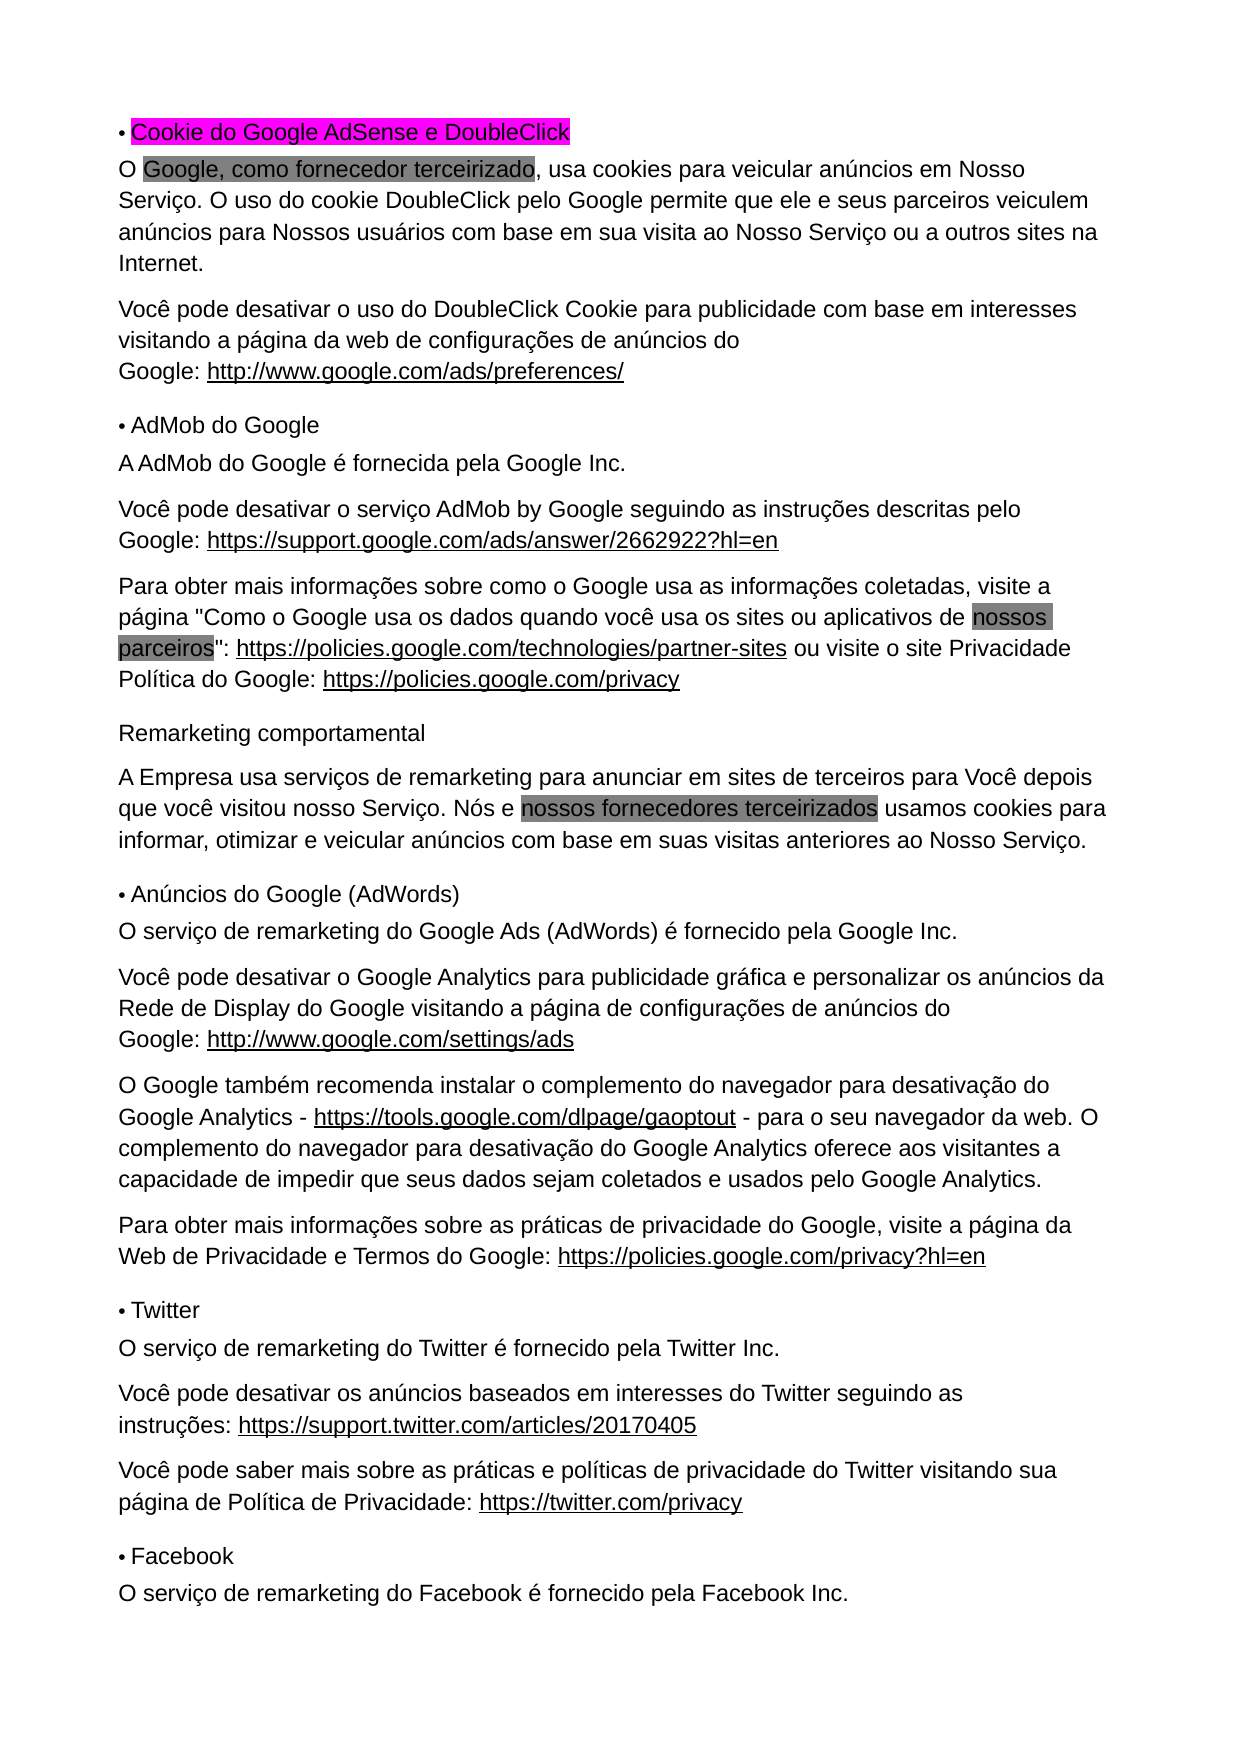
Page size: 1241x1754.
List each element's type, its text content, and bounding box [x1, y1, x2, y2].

text O serviço de remarketing do Twitter é fornecido pela Twitter Inc. [118, 1329, 1122, 1361]
text Para obter mais informações sobre as práticas de privacidade do Google, visite a página da Web de Privacidade e Termos do Google: https://policies.google.com/privacy?hl=en [118, 1207, 1122, 1269]
text Você pode desativar o serviço AdMob by Google seguindo as instruções descritas pelo Google: https://support.google.com/ads/answer/2662922?hl=en [118, 491, 1122, 553]
subtitle Remarketing comportamental [118, 720, 1122, 747]
text O serviço de remarketing do Facebook é fornecido pela Facebook Inc. [118, 1575, 1122, 1606]
text O serviço de remarketing do Google Ads (AdWords) é fornecido pela Google Inc. [118, 913, 1122, 944]
text A Empresa usa serviços de remarketing para anunciar em sites de terceiros para Você depois que você visitou nosso Serviço. Nós e nossos fornecedores terceirizados usamos cookies para informar, otimizar e veicular anúncios com base em suas visitas anteriores ao Nosso Serviço. [118, 759, 1122, 853]
text Você pode desativar os anúncios baseados em interesses do Twitter seguindo as instruções: https://support.twitter.com/articles/20170405 [118, 1375, 1122, 1438]
text Para obter mais informações sobre como o Google usa as informações coletadas, visite a página "Como o Google usa os dados quando você usa os sites ou aplicativos de nossos parceiros": https://policies.google.com/technologies/partner-sites ou visite o site Privacidade Política do Google: https://policies.google.com/privacy [118, 568, 1122, 693]
text Você pode saber mais sobre as práticas e políticas de privacidade do Twitter visitando sua página de Política de Privacidade: https://twitter.com/privacy [118, 1452, 1122, 1515]
text Você pode desativar o Google Analytics para publicidade gráfica e personalizar os anúncios da Rede de Display do Google visitando a página de configurações de anúncios do Google: http://www.google.com/settings/ads [118, 959, 1122, 1053]
text A AdMob do Google é fornecida pela Google Inc. [118, 445, 1122, 476]
subtitle • Facebook [118, 1542, 1122, 1569]
subtitle • Twitter [118, 1296, 1122, 1323]
subtitle • Cookie do Google AdSense e DoubleClick [118, 118, 1122, 145]
subtitle • AdMob do Google [118, 412, 1122, 438]
text Você pode desativar o uso do DoubleClick Cookie para publicidade com base em interesses visitando a página da web de configurações de anúncios do Google: http://www.google.com/ads/preferences/ [118, 291, 1122, 384]
subtitle • Anúncios do Google (AdWords) [118, 880, 1122, 907]
text O Google também recomenda instalar o complemento do navegador para desativação do Google Analytics - https://tools.google.com/dlpage/gaoptout - para o seu navegador da web. O complemento do navegador para desativação do Google Analytics oferece aos visitantes a capacidade de impedir que seus dados sejam coletados e usados ​​pelo Google Analytics. [118, 1067, 1122, 1192]
text O Google, como fornecedor terceirizado, usa cookies para veicular anúncios em Nosso Serviço. O uso do cookie DoubleClick pelo Google permite que ele e seus parceiros veiculem anúncios para Nossos usuários com base em sua visita ao Nosso Serviço ou a outros sites na Internet. [118, 151, 1122, 276]
